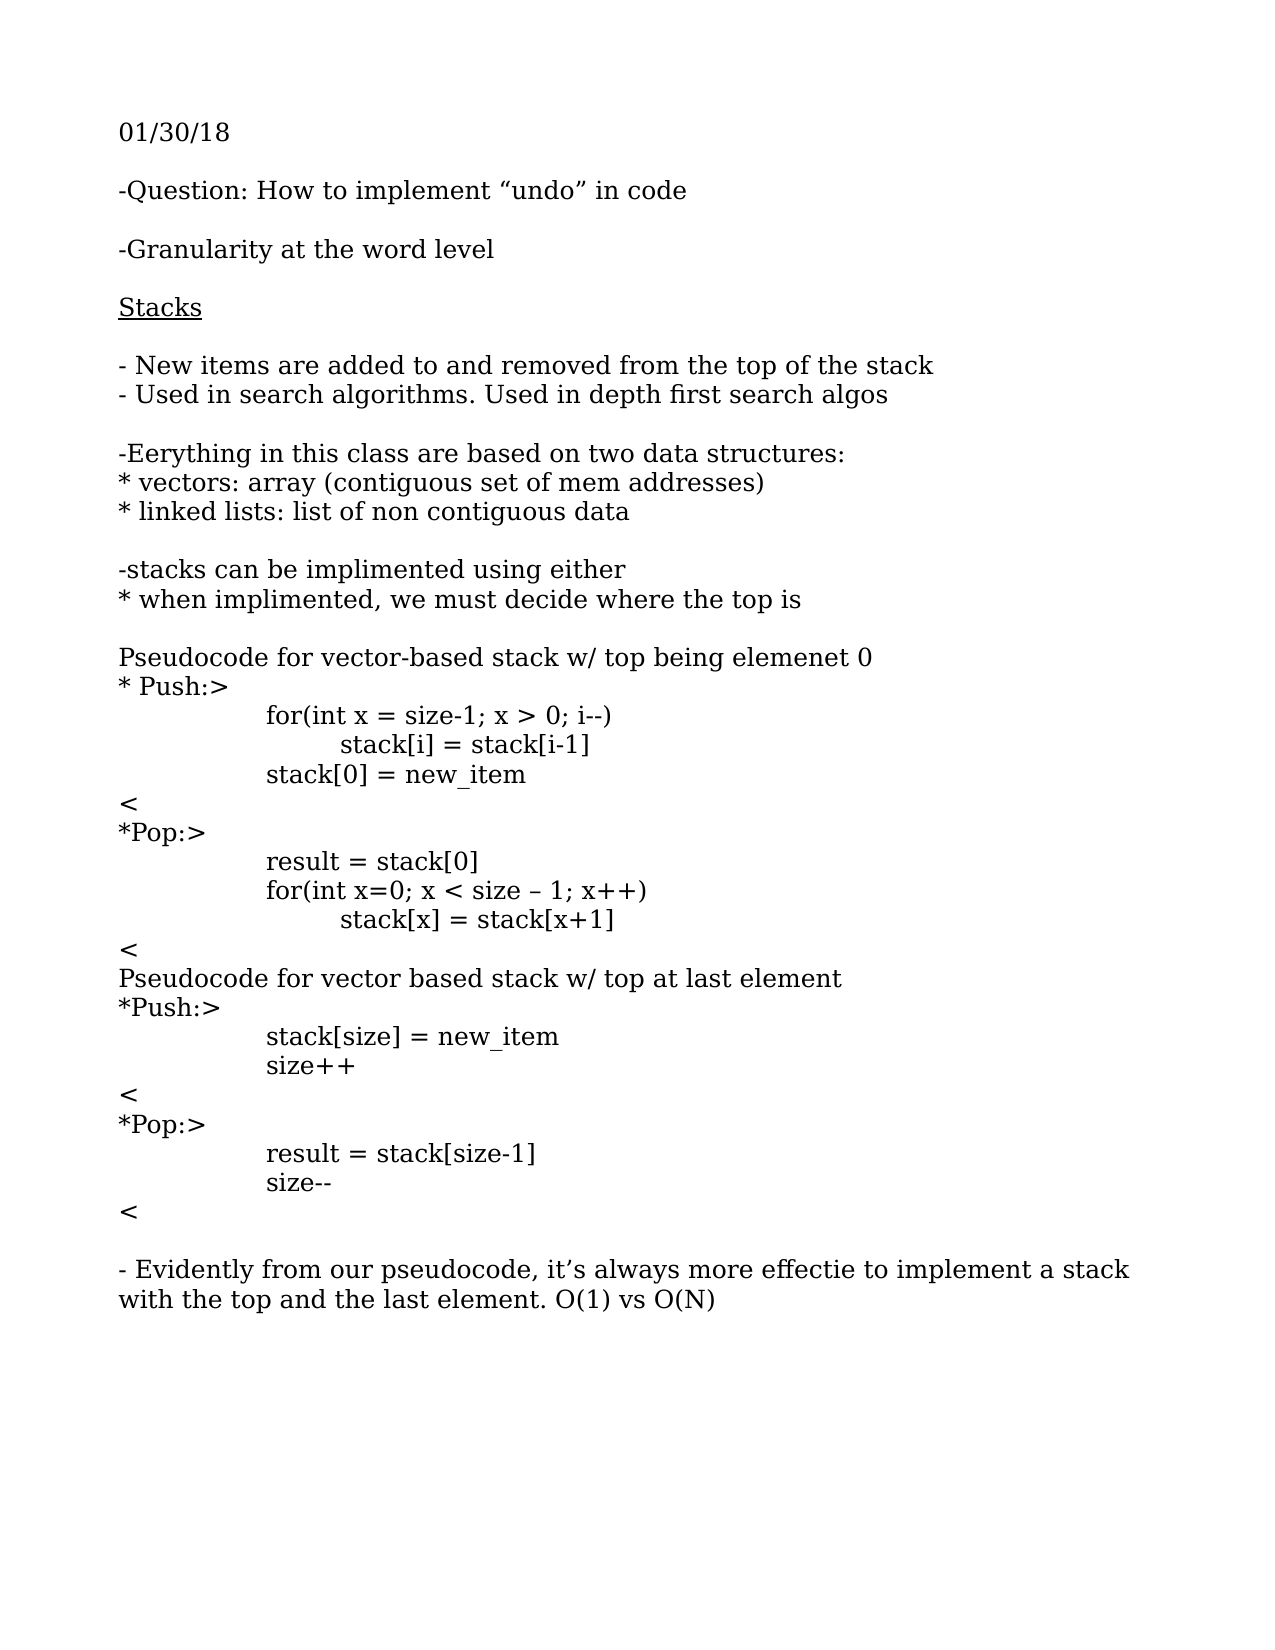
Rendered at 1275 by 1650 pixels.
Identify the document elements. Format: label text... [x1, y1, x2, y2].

text Pseudocode for vector based stack w/ top at last element [118, 964, 1157, 993]
text < [118, 789, 1157, 818]
text size++ [118, 1051, 1157, 1081]
text < [118, 1081, 1157, 1110]
text stack[i] = stack[i-1] [118, 731, 1157, 760]
text -stacks can be implimented using either [118, 556, 1157, 585]
text 01/30/18 [118, 118, 1157, 147]
text stack[0] = new_item [118, 760, 1157, 789]
text for(int x = size-1; x > 0; i--) [118, 701, 1157, 731]
text - Used in search algorithms. Used in depth first search algos [118, 381, 1157, 410]
text * linked lists: list of non contiguous data [118, 497, 1157, 526]
text -Question: How to implement “undo” in code [118, 176, 1157, 206]
text result = stack[0] [118, 847, 1157, 876]
text - Evidently from our pseudocode, it’s always more effectie to implement a stack with the top and the last element. O(1) vs O(N) [118, 1256, 1157, 1314]
text stack[x] = stack[x+1] [118, 906, 1157, 935]
text *Pop:> [118, 1110, 1157, 1139]
text < [118, 935, 1157, 964]
text - New items are added to and removed from the top of the stack [118, 351, 1157, 381]
text < [118, 1197, 1157, 1256]
text -Granularity at the word level [118, 235, 1157, 264]
text Pseudocode for vector-based stack w/ top being elemenet 0 [118, 643, 1157, 672]
text result = stack[size-1] [118, 1139, 1157, 1168]
text stack[size] = new_item [118, 1022, 1157, 1051]
text *Push:> [118, 993, 1157, 1022]
text * when implimented, we must decide where the top is [118, 585, 1157, 614]
text Stacks [118, 293, 1157, 322]
text for(int x=0; x < size – 1; x++) [118, 876, 1157, 906]
text size-- [118, 1168, 1157, 1197]
text *Pop:> [118, 818, 1157, 847]
text * vectors: array (contiguous set of mem addresses) [118, 468, 1157, 497]
text * Push:> [118, 672, 1157, 701]
text -Eerything in this class are based on two data structures: [118, 439, 1157, 468]
